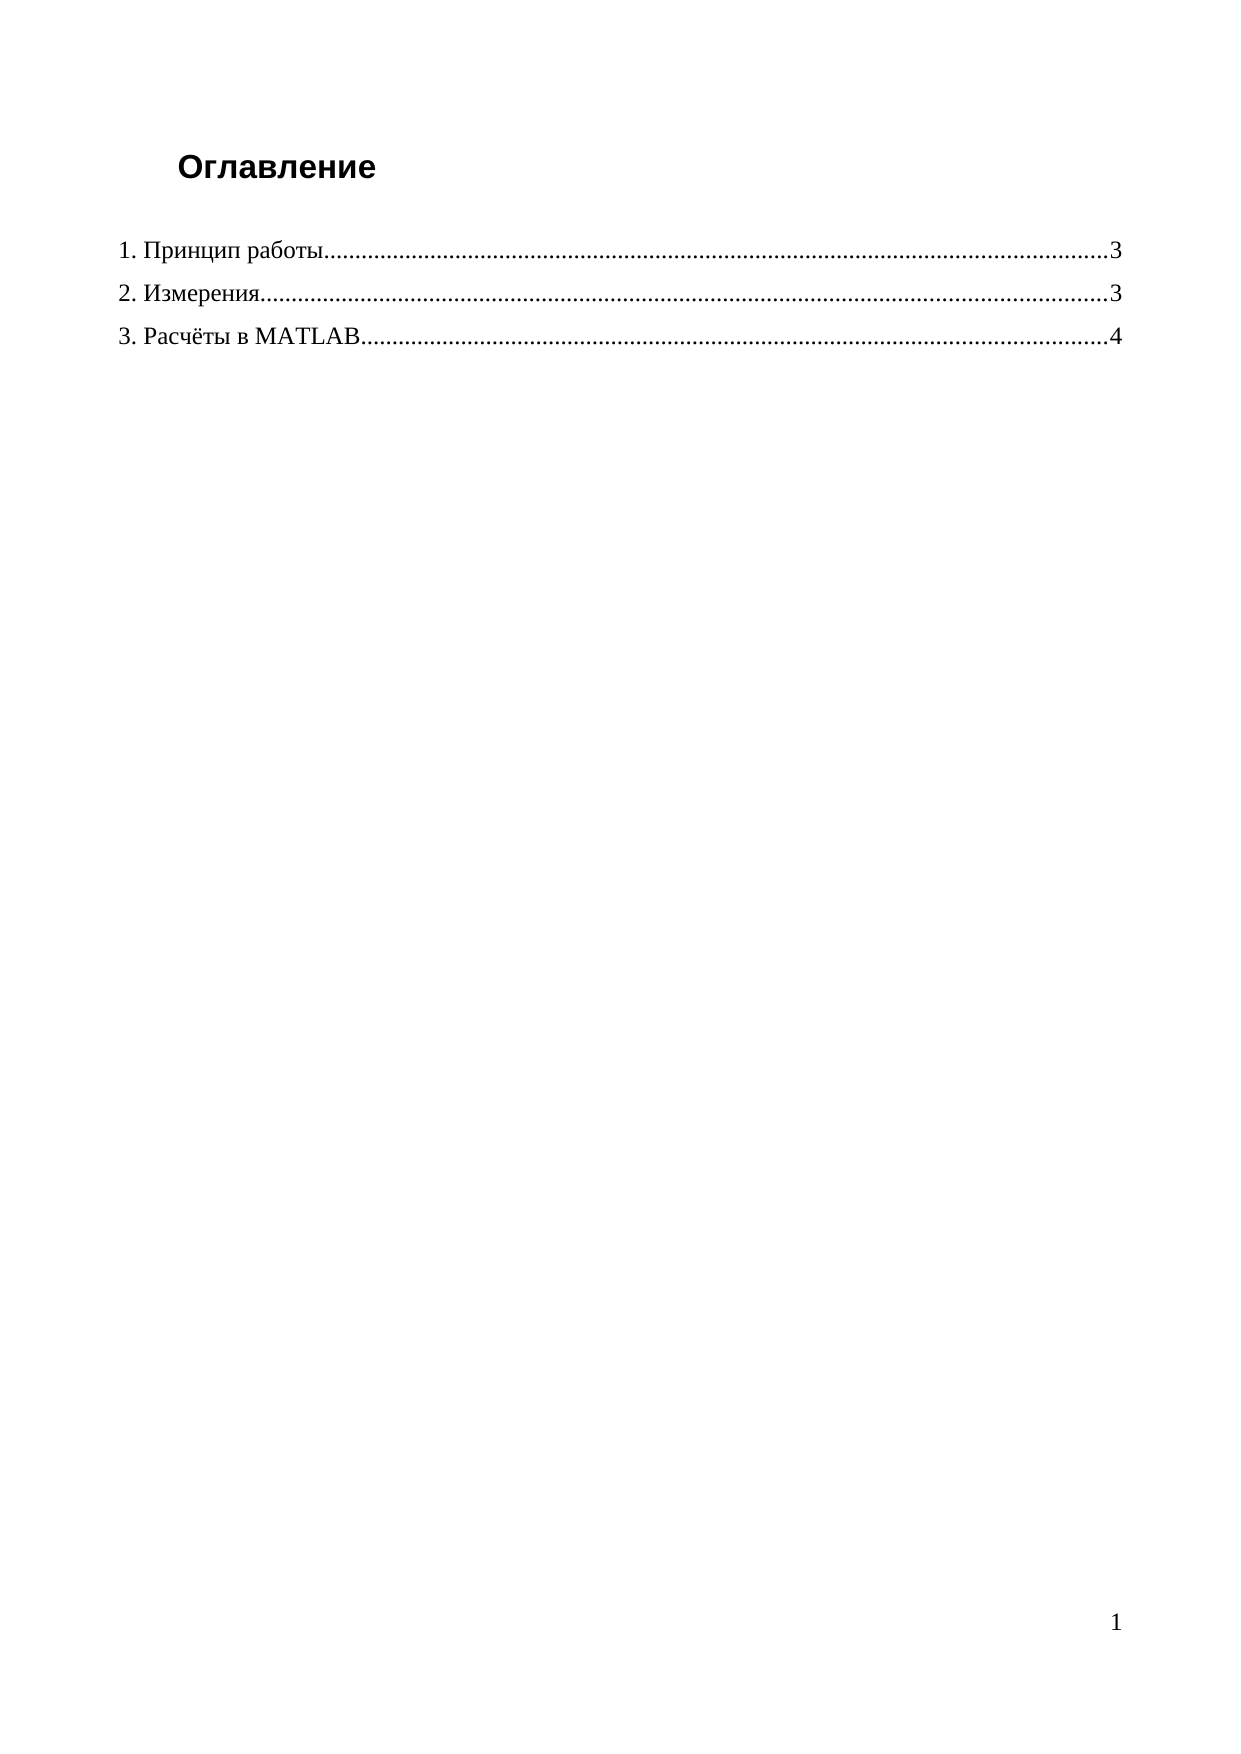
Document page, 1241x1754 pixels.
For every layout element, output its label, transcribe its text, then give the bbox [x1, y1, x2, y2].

text 2. Измерения 3 [118, 278, 1122, 307]
text 3. Расчёты в MATLAB 4 [118, 321, 1122, 350]
text 1. Принцип работы 3 [118, 235, 1122, 263]
subtitle Оглавление [118, 148, 1122, 186]
